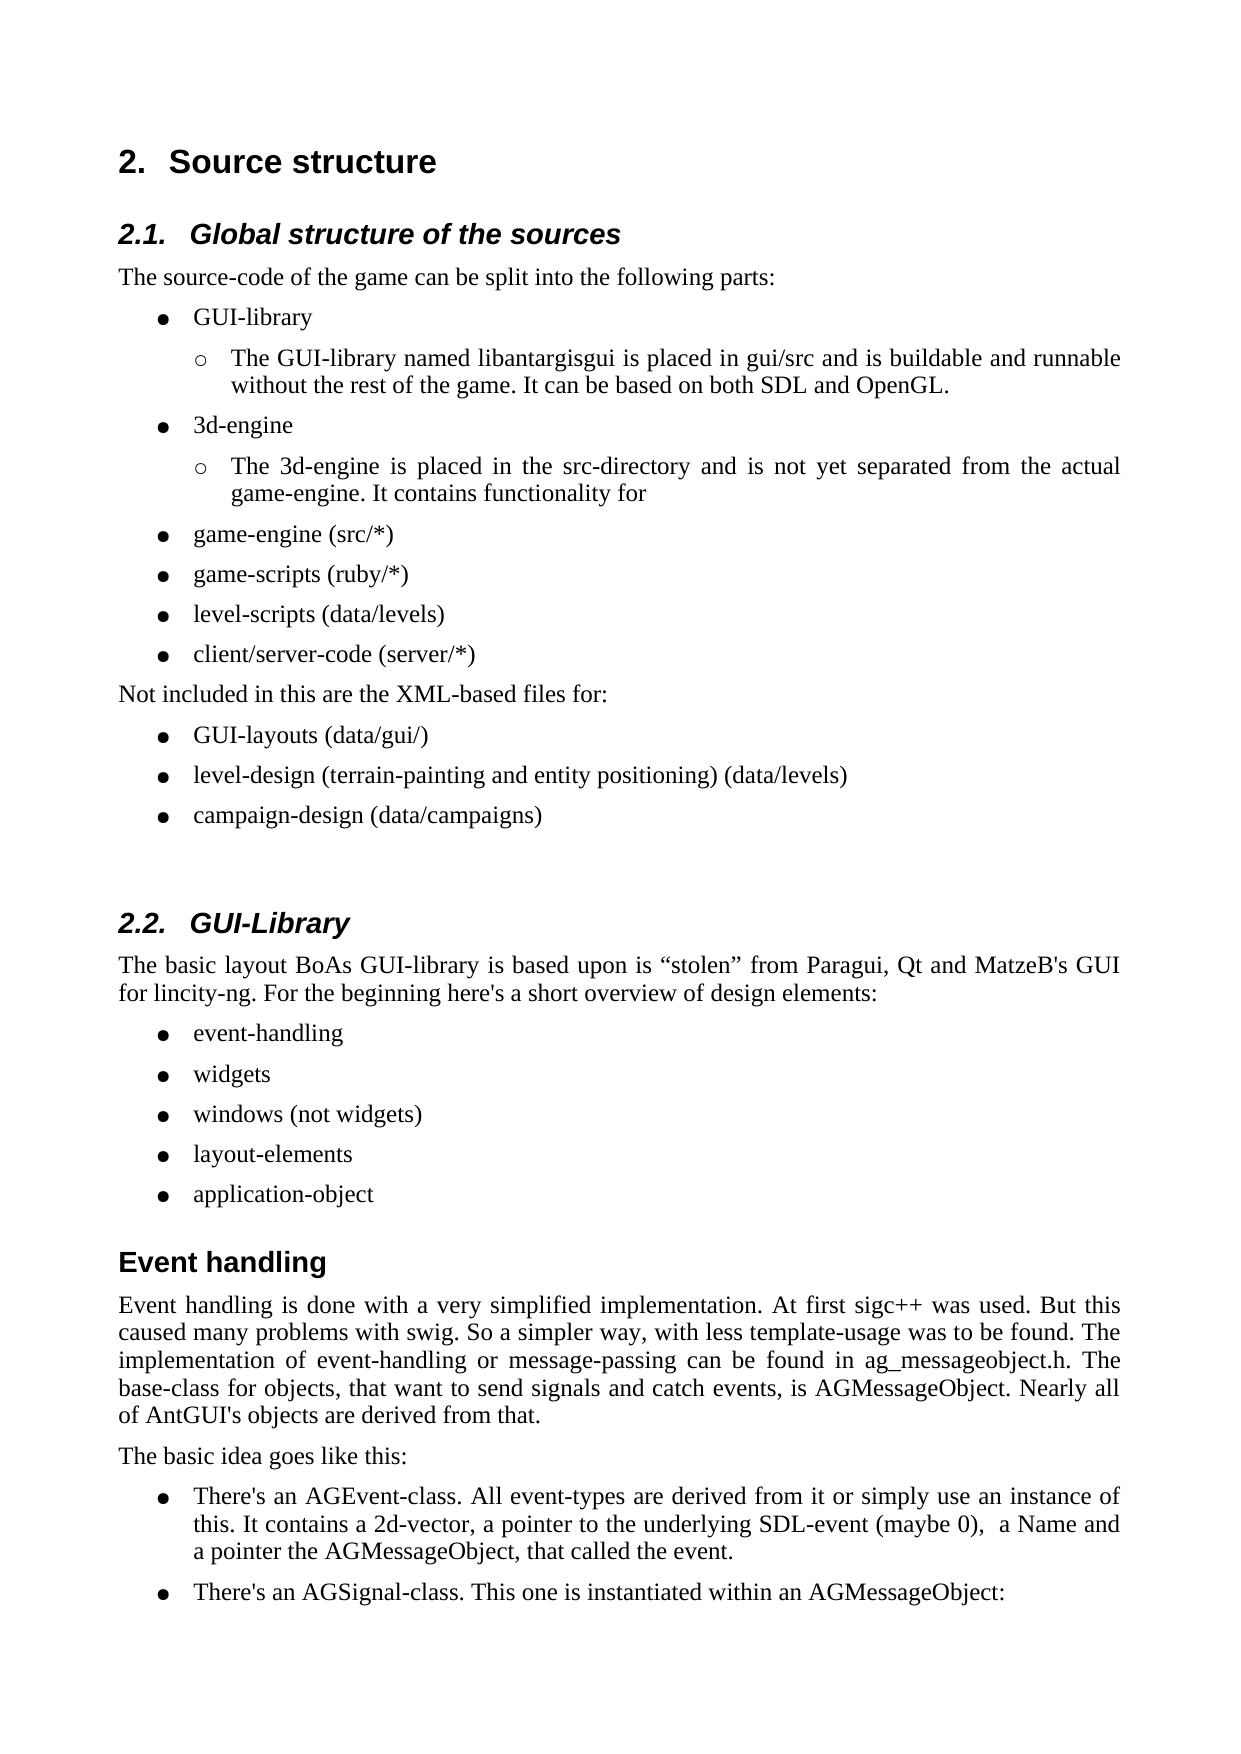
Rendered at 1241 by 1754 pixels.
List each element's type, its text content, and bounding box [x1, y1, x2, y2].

list client/server-code (server/*) [156, 640, 1122, 668]
text The source-code of the game can be split into the following parts: [118, 263, 1122, 291]
text Event handling is done with a very simplified implementation. At first sigc++ was used. But this caused many problems with swig. So a simpler way, with less template-usage was to be found. The implementation of event-handling or message-passing can be found in ag_messageobject.h. The base-class for objects, that want to send signals and catch events, is AGMessageObject. Nearly all of AntGUI's objects are derived from that. [118, 1291, 1122, 1429]
list windows (not widgets) [156, 1100, 1122, 1128]
list layout-elements [156, 1140, 1122, 1168]
list level-scripts (data/levels) [156, 600, 1122, 628]
subtitle Global structure of the sources [118, 218, 1122, 251]
list GUI-library [156, 303, 1122, 331]
subtitle Source structure [118, 143, 1122, 181]
list level-design (terrain-painting and entity positioning) (data/levels) [156, 761, 1122, 789]
list GUI-layouts (data/gui/) [156, 721, 1122, 748]
text Not included in this are the XML-based files for: [118, 681, 1122, 708]
list game-engine (src/*) [156, 520, 1122, 547]
list The 3d-engine is placed in the src-directory and is not yet separated from the actual game-engine. It contains functionality for [193, 452, 1122, 507]
subtitle Event handling [118, 1246, 1122, 1278]
list There's an AGSignal-class. This one is instantiated within an AGMessageObject: [156, 1578, 1122, 1605]
list 3d-engine [156, 412, 1122, 439]
list game-scripts (ruby/*) [156, 560, 1122, 588]
list application-object [156, 1180, 1122, 1208]
list event-handling [156, 1019, 1122, 1047]
list widgets [156, 1060, 1122, 1087]
text The basic idea goes like this: [118, 1442, 1122, 1469]
text The basic layout BoAs GUI-library is based upon is “stolen” from Paragui, Qt and MatzeB's GUI for lincity-ng. For the beginning here's a short overview of design elements: [118, 952, 1122, 1007]
list There's an AGEvent-class. All event-types are derived from it or simply use an instance of this. It contains a 2d-vector, a pointer to the underlying SDL-event (maybe 0), a Name and a pointer the AGMessageObject, that called the event. [156, 1482, 1122, 1565]
list campaign-design (data/campaigns) [156, 801, 1122, 829]
list The GUI-library named libantargisgui is placed in gui/src and is buildable and runnable without the rest of the game. It can be based on both SDL and OpenGL. [193, 344, 1122, 399]
subtitle GUI-Library [118, 907, 1122, 939]
